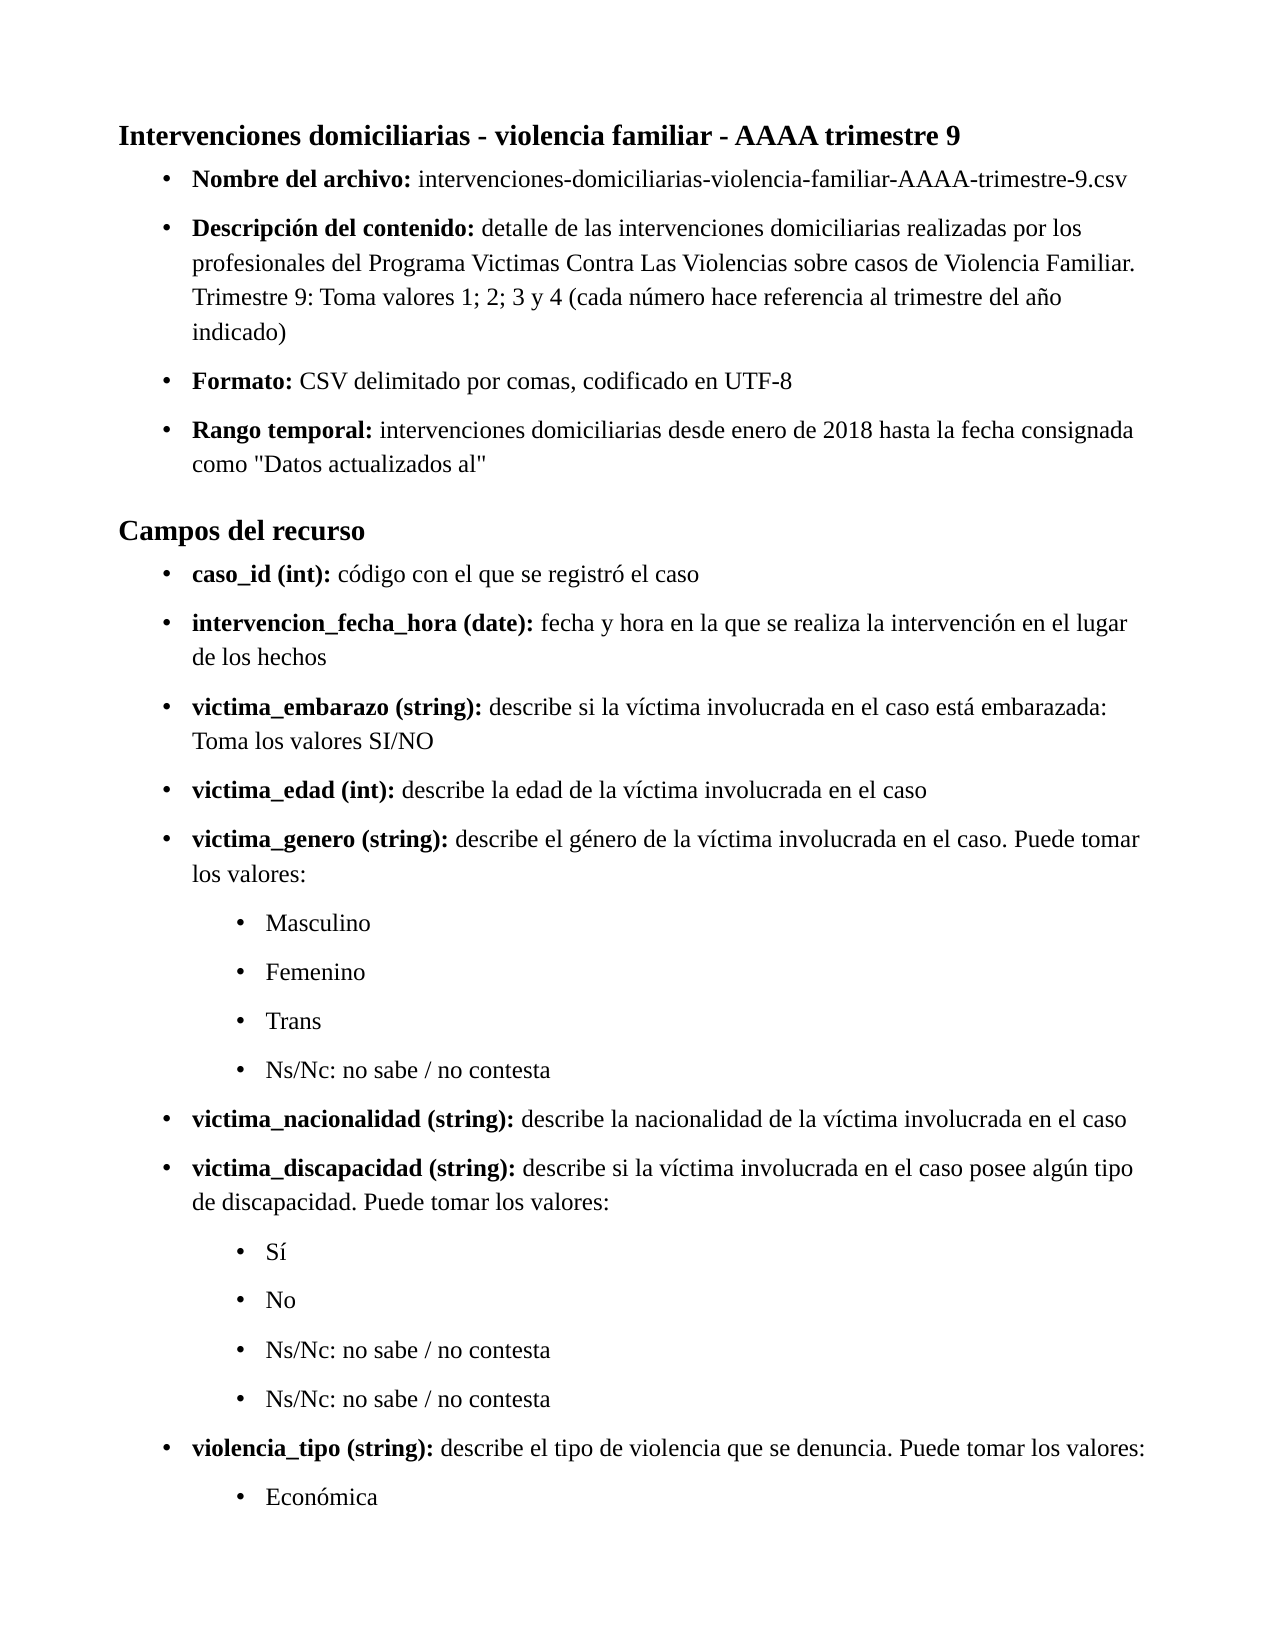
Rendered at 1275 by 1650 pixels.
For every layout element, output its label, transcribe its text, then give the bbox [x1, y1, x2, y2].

list Ns/Nc: no sabe / no contesta [236, 1335, 1157, 1363]
list victima_nacionalidad (string): describe la nacionalidad de la víctima involucrada en el caso [162, 1104, 1157, 1133]
list victima_discapacidad (string): describe si la víctima involucrada en el caso posee algún tipo de discapacidad. Puede tomar los valores: [162, 1153, 1157, 1216]
list victima_embarazo (string): describe si la víctima involucrada en el caso está embarazada: Toma los valores SI/NO [162, 692, 1157, 755]
list Económica [236, 1482, 1157, 1511]
list Rango temporal: intervenciones domiciliarias desde enero de 2018 hasta la fecha consignada como "Datos actualizados al" [162, 415, 1157, 478]
list Femenino [236, 957, 1157, 986]
subtitle Campos del recurso [118, 513, 1157, 546]
list Masculino [236, 908, 1157, 936]
list Nombre del archivo: intervenciones-domiciliarias-violencia-familiar-AAAA-trimestre-9.csv [162, 164, 1157, 193]
list violencia_tipo (string): describe el tipo de violencia que se denuncia. Puede tomar los valores: [162, 1433, 1157, 1462]
list Ns/Nc: no sabe / no contesta [236, 1055, 1157, 1084]
list Descripción del contenido: detalle de las intervenciones domiciliarias realizadas por los profesionales del Programa Victimas Contra Las Violencias sobre casos de Violencia Familiar. Trimestre 9: Toma valores 1; 2; 3 y 4 (cada número hace referencia al trimestre del año indicado) [162, 213, 1157, 345]
list victima_edad (int): describe la edad de la víctima involucrada en el caso [162, 775, 1157, 804]
list victima_genero (string): describe el género de la víctima involucrada en el caso. Puede tomar los valores: [162, 824, 1157, 887]
list Formato: CSV delimitado por comas, codificado en UTF-8 [162, 366, 1157, 394]
list intervencion_fecha_hora (date): fecha y hora en la que se realiza la intervención en el lugar de los hechos [162, 608, 1157, 671]
list caso_id (int): código con el que se registró el caso [162, 559, 1157, 588]
subtitle Intervenciones domiciliarias - violencia familiar - AAAA trimestre 9 [118, 118, 1157, 152]
list No [236, 1286, 1157, 1314]
list Sí [236, 1237, 1157, 1265]
list Ns/Nc: no sabe / no contesta [236, 1384, 1157, 1412]
list Trans [236, 1006, 1157, 1034]
